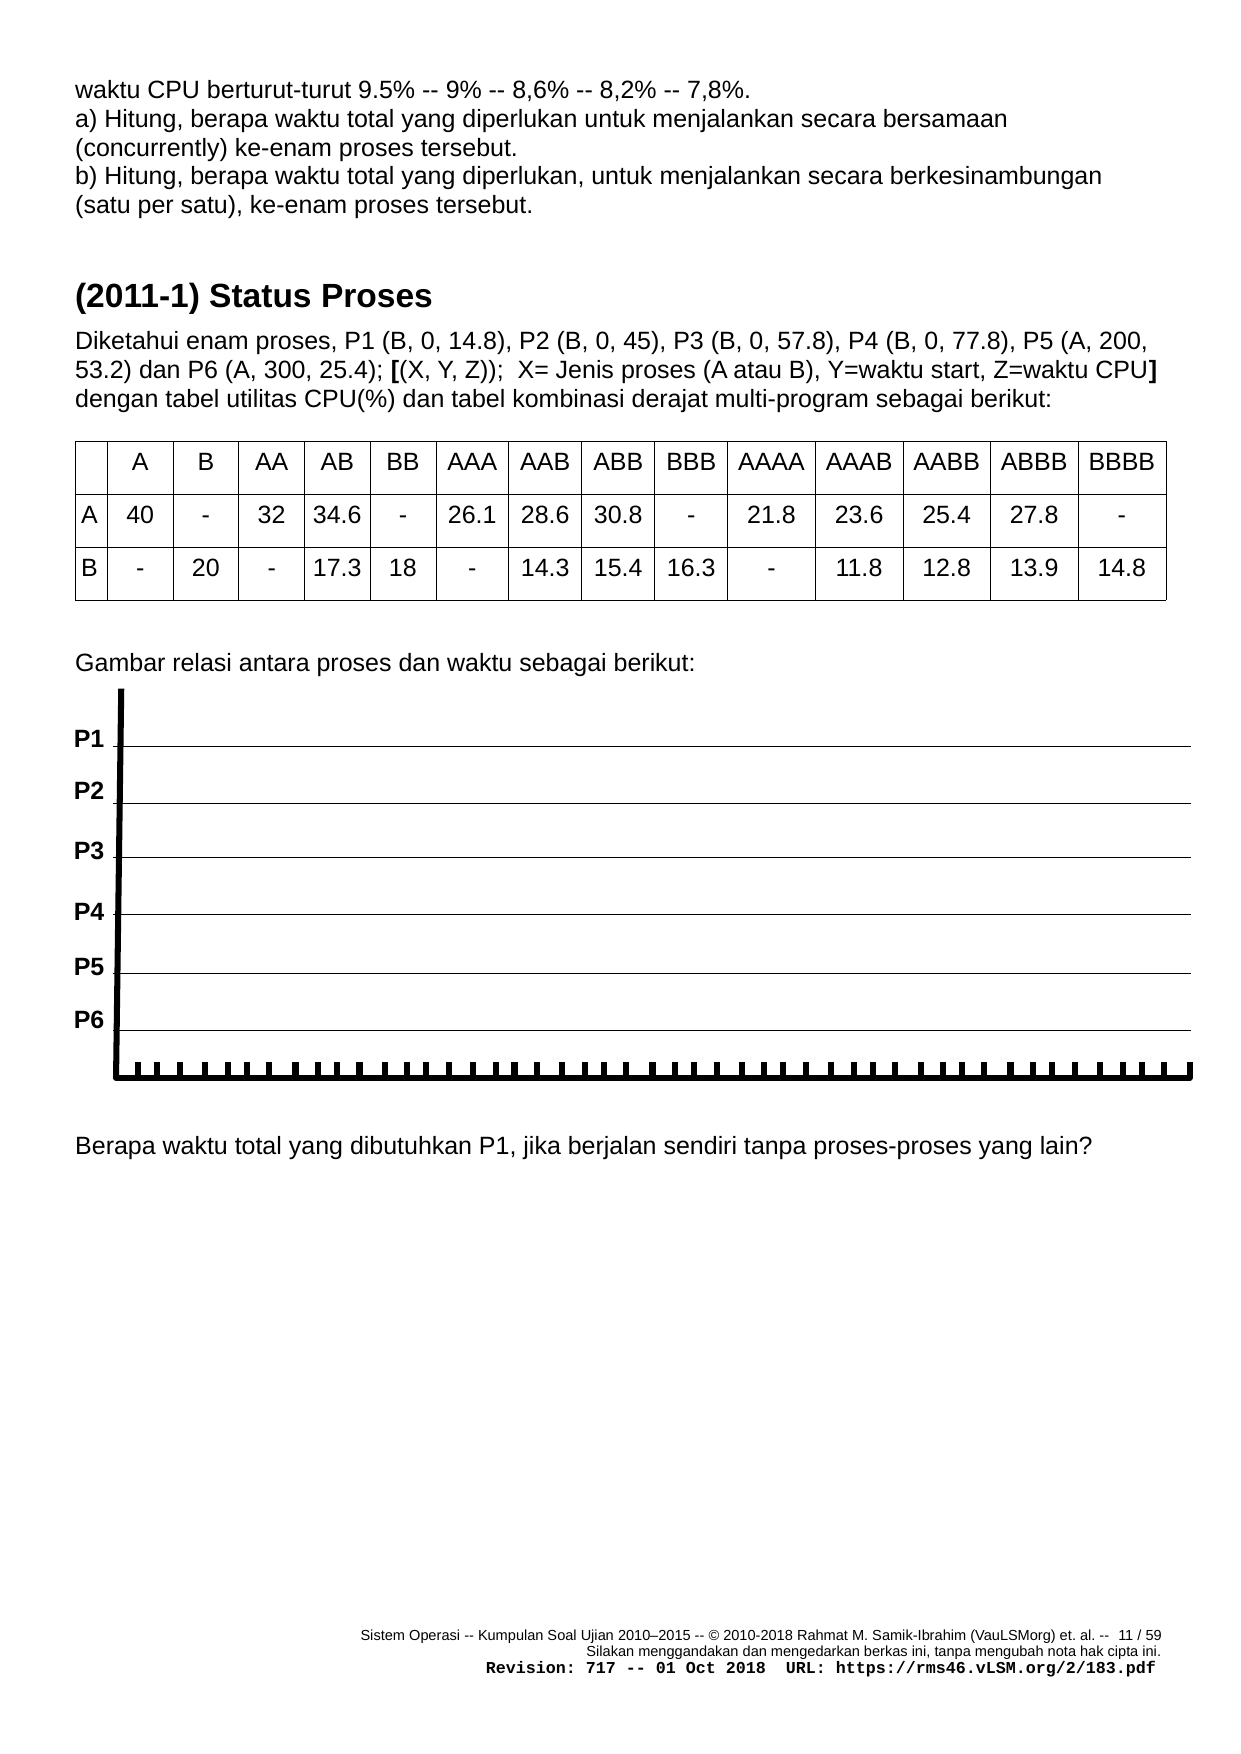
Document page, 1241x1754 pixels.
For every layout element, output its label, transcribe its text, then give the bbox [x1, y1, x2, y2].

table_cell 25.4 [904, 495, 990, 547]
table_cell 14.8 [1079, 548, 1166, 600]
table_cell 28.6 [509, 495, 581, 547]
table_header BB [371, 442, 436, 494]
table_cell 32 [239, 495, 304, 547]
table_cell 40 [108, 495, 173, 547]
table_header AABB [904, 442, 990, 494]
table_header BBBB [1079, 442, 1166, 494]
table_cell 26.1 [437, 495, 508, 547]
table_header AA [239, 442, 304, 494]
table_cell A [76, 495, 107, 547]
table_cell - [437, 548, 508, 600]
table_cell 34.6 [305, 495, 370, 547]
table_cell 13.9 [991, 548, 1078, 600]
subtitle (2011-1) Status Proses [75, 276, 1166, 314]
table_header AAA [437, 442, 508, 494]
table_cell 16.3 [655, 548, 727, 600]
table_header AAAA [728, 442, 815, 494]
table_cell B [76, 548, 107, 600]
table_cell - [239, 548, 304, 600]
table_cell 18 [371, 548, 436, 600]
table_header BBB [655, 442, 727, 494]
table_header [76, 442, 107, 494]
text b) Hitung, berapa waktu total yang diperlukan, untuk menjalankan secara berkesinambungan (satu per satu), ke-enam proses tersebut. [75, 161, 1166, 219]
list Gambar relasi antara proses dan waktu sebagai berikut: [75, 648, 1166, 677]
table_cell - [174, 495, 238, 547]
table_cell - [655, 495, 727, 547]
table_header A [108, 442, 173, 494]
table_cell 17.3 [305, 548, 370, 600]
text Diketahui enam proses, P1 (B, 0, 14.8), P2 (B, 0, 45), P3 (B, 0, 57.8), P4 (B, 0, 77.8), P5 (A, 200, 53.2) dan P6 (A, 300, 25.4); [(X, Y, Z)); X= Jenis proses (A atau B), Y=waktu start, Z=waktu CPU] dengan tabel utilitas CPU(%) dan tabel kombinasi derajat multi-program sebagai berikut: [75, 326, 1166, 413]
table_cell - [728, 548, 815, 600]
table_cell 30.8 [582, 495, 654, 547]
table_cell 11.8 [816, 548, 903, 600]
table_cell 14.3 [509, 548, 581, 600]
table_cell - [371, 495, 436, 547]
text waktu CPU berturut-turut 9.5% -- 9% -- 8,6% -- 8,2% -- 7,8%. [75, 75, 1166, 104]
table_header AAAB [816, 442, 903, 494]
table_cell - [108, 548, 173, 600]
text Berapa waktu total yang dibutuhkan P1, jika berjalan sendiri tanpa proses-proses yang lain? [75, 1131, 1166, 1160]
text a) Hitung, berapa waktu total yang diperlukan untuk menjalankan secara bersamaan (concurrently) ke-enam proses tersebut. [75, 104, 1166, 161]
table_cell - [1079, 495, 1166, 547]
table_header ABB [582, 442, 654, 494]
table_header ABBB [991, 442, 1078, 494]
table_header AAB [509, 442, 581, 494]
table_cell 27.8 [991, 495, 1078, 547]
table_cell 12.8 [904, 548, 990, 600]
table_header B [174, 442, 238, 494]
table_header AB [305, 442, 370, 494]
table_cell 15.4 [582, 548, 654, 600]
table_cell 20 [174, 548, 238, 600]
table_cell 23.6 [816, 495, 903, 547]
table_cell 21.8 [728, 495, 815, 547]
